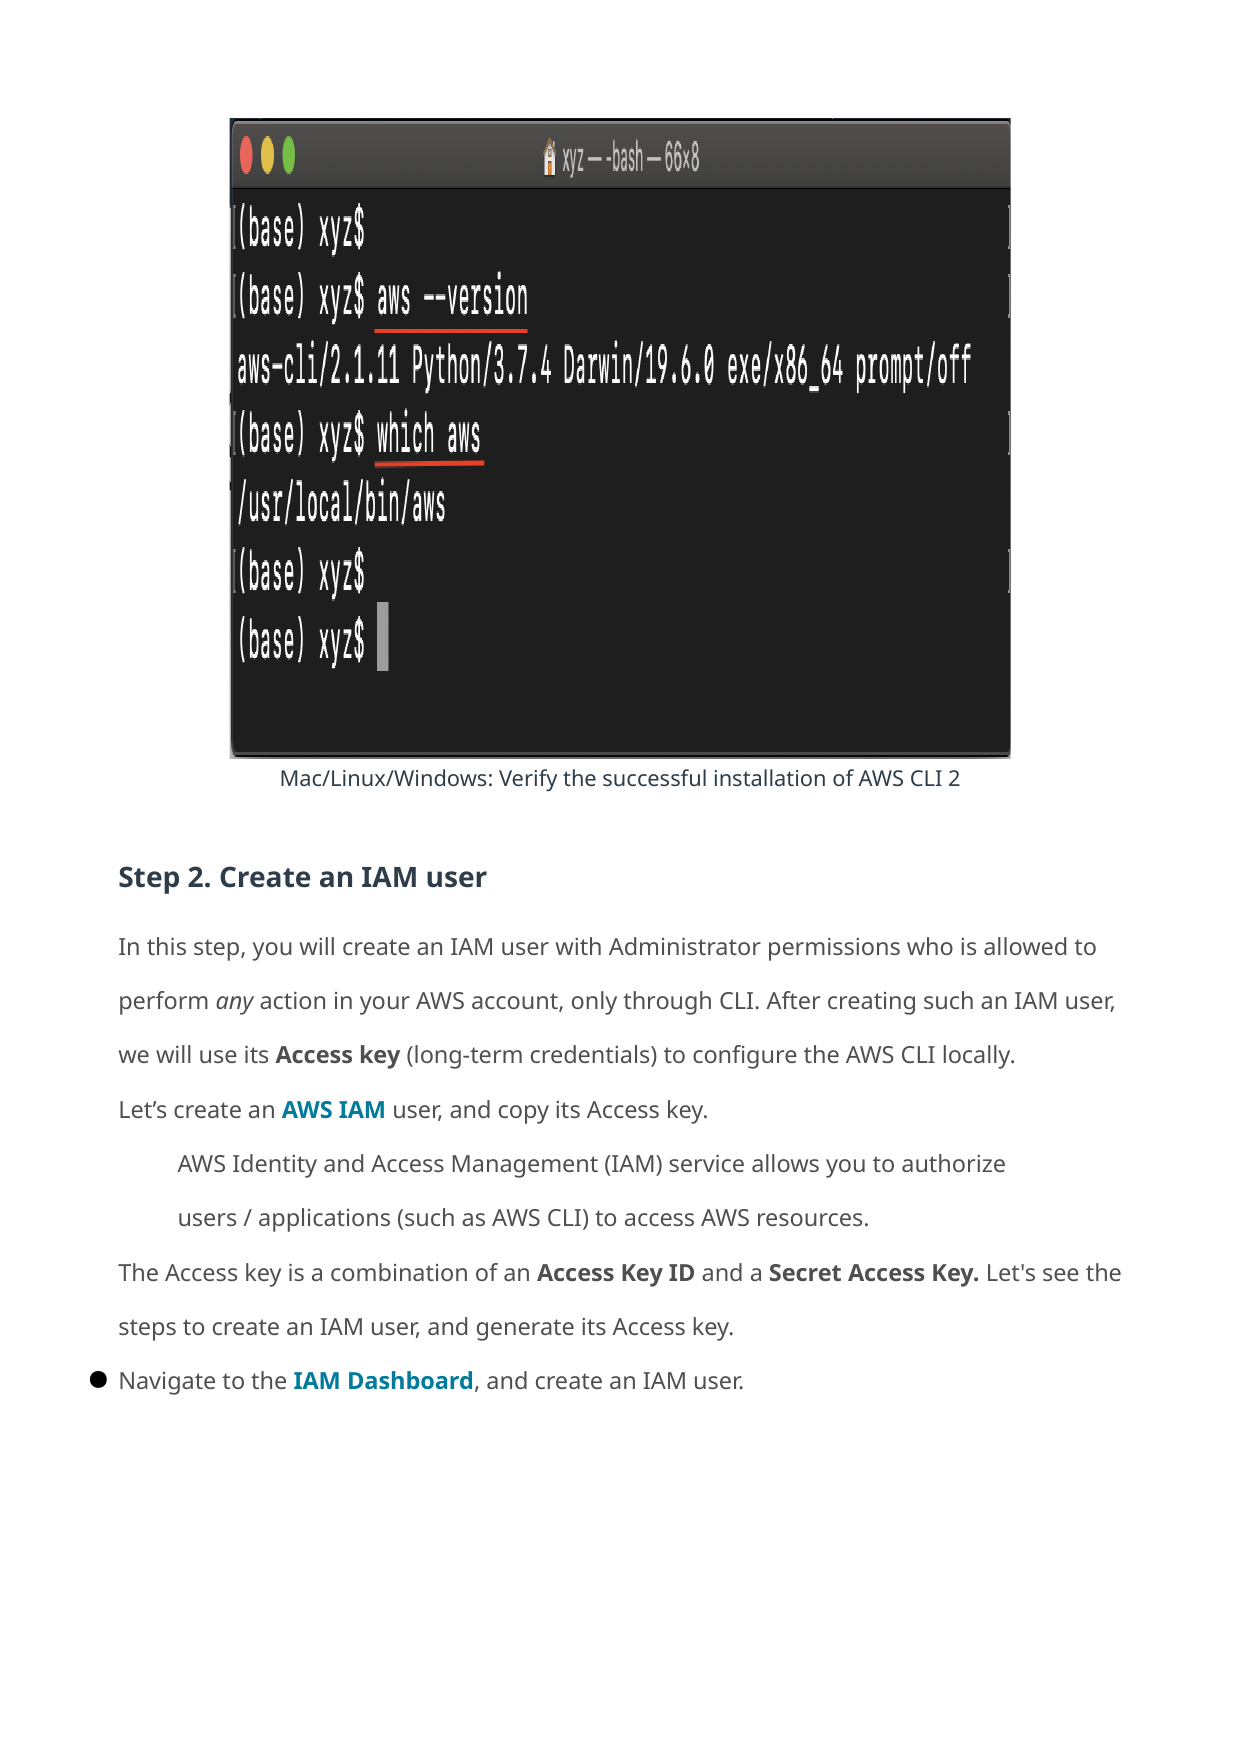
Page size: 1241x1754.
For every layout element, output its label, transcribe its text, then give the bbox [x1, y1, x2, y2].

text AWS Identity and Access Management (IAM) service allows you to authorize users / applications (such as AWS CLI) to access AWS resources. [177, 1147, 1063, 1234]
text The Access key is a combination of an Access Key ID and a Secret Access Key. Let's see the steps to create an IAM user, and generate its Access key. [118, 1256, 1122, 1342]
subtitle Step 2. Create an IAM user [118, 857, 1122, 896]
picture [229, 118, 1011, 759]
list Navigate to the IAM Dashboard, and create an IAM user. [118, 1364, 1122, 1396]
text In this step, you will create an IAM user with Administrator permissions who is allowed to perform any action in your AWS account, only through CLI. After creating such an IAM user, we will use its Access key (long-term credentials) to configure the AWS CLI locally. [118, 930, 1122, 1071]
text Let’s create an AWS IAM user, and copy its Access key. [118, 1093, 1122, 1125]
text Mac/Linux/Windows: Verify the successful installation of AWS CLI 2 [118, 763, 1122, 793]
